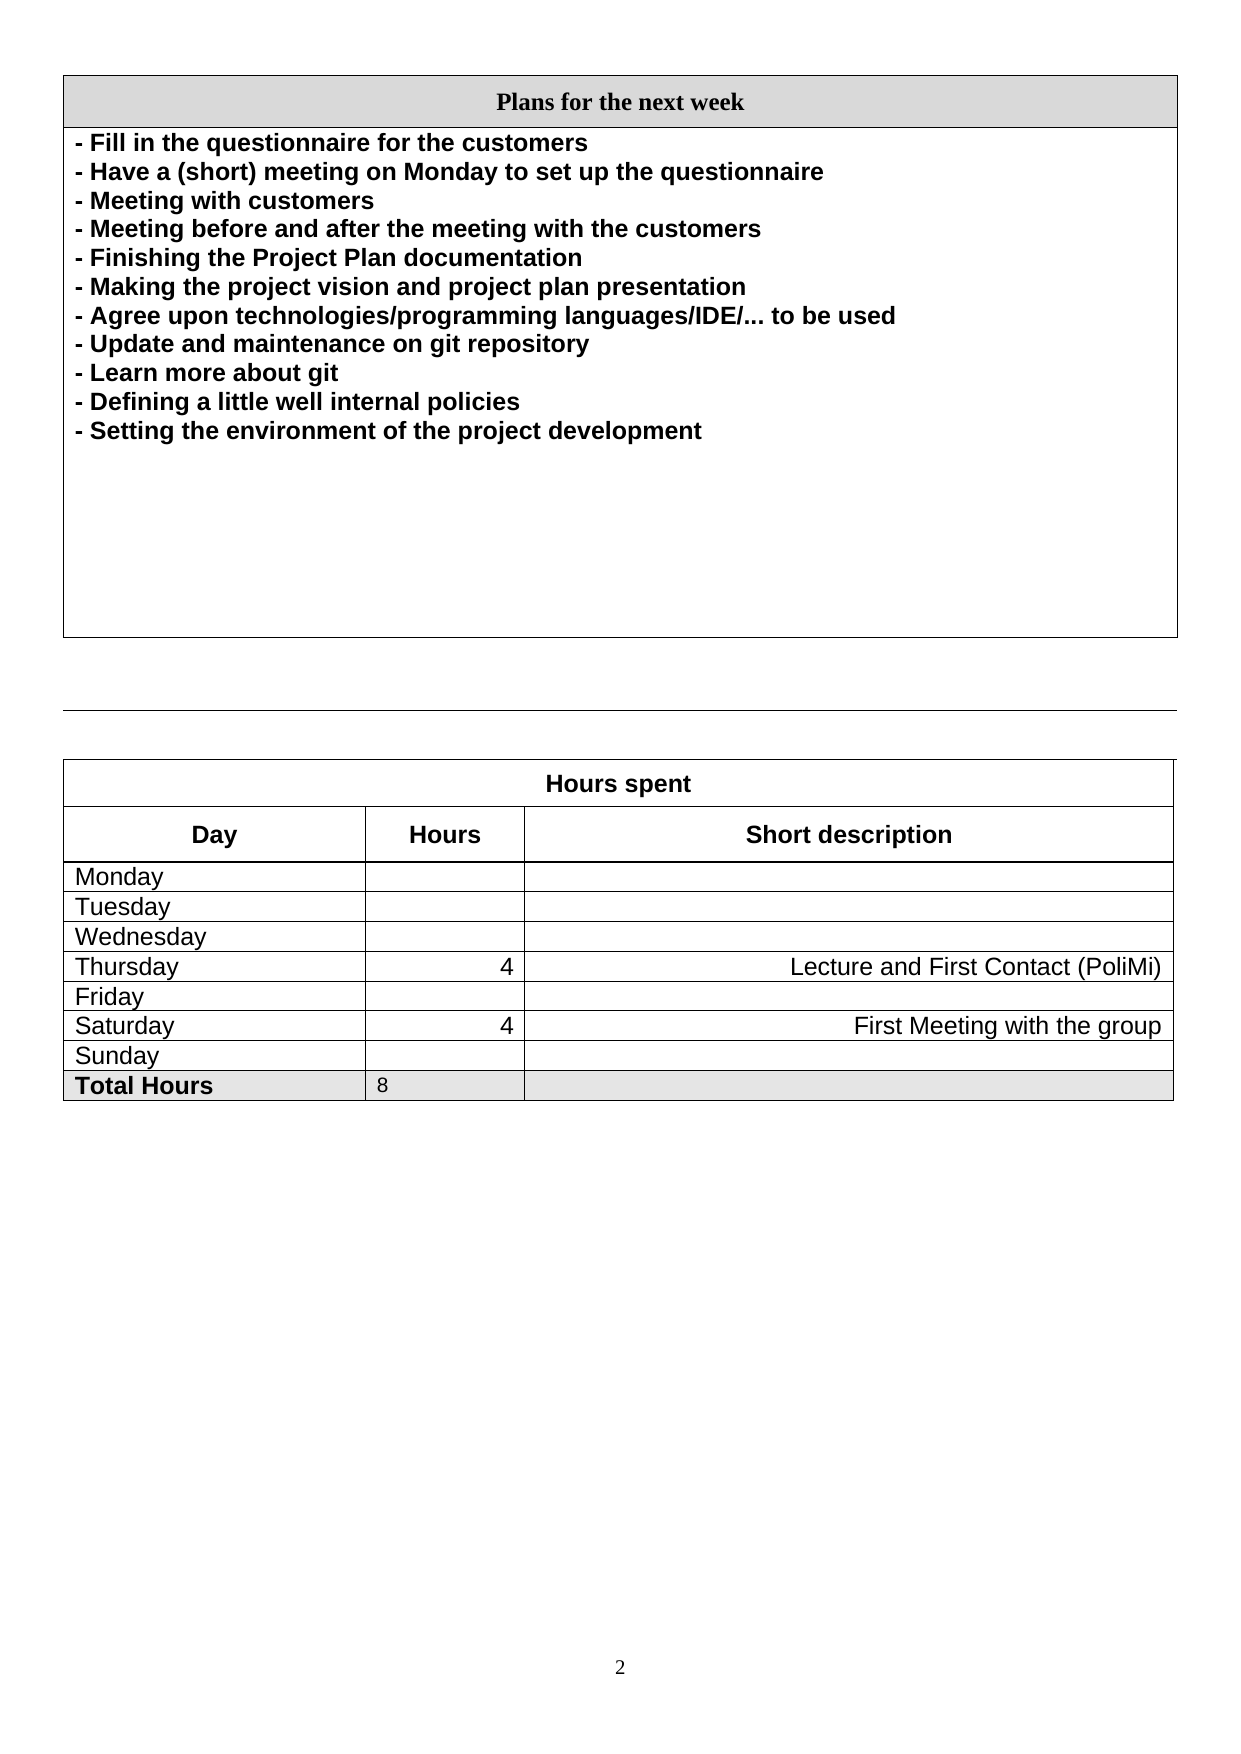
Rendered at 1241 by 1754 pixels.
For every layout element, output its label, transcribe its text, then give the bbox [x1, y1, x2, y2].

table_cell [525, 863, 1173, 891]
table_cell Lecture and First Contact (PoliMi) [525, 952, 1173, 981]
table_cell [366, 922, 524, 951]
table_cell First Meeting with the group [525, 1011, 1173, 1040]
table_cell Wednesday [64, 922, 365, 951]
table_cell Total Hours [64, 1071, 365, 1100]
table_cell [525, 982, 1173, 1010]
table_cell Friday [64, 982, 365, 1010]
table_cell 4 [366, 1011, 524, 1040]
table_cell [366, 863, 524, 891]
table_cell Hours spent [64, 760, 1173, 806]
table_cell Day [64, 807, 365, 861]
table_cell [525, 1041, 1173, 1070]
table_cell [366, 892, 524, 921]
table_cell Hours [366, 807, 524, 861]
table_header [63, 711, 1177, 759]
table_cell [525, 1071, 1173, 1100]
table_cell Tuesday [64, 892, 365, 921]
table_cell [366, 1041, 524, 1070]
table_cell Thursday [64, 952, 365, 981]
table_cell Saturday [64, 1011, 365, 1040]
table_cell Monday [64, 863, 365, 891]
table_cell - Fill in the questionnaire for the customers - Have a (short) meeting on Monday to set up the questionnaire - Meeting with customers - Meeting before and after the meeting with the customers - Finishing the Project Plan documentation - Making the project vision and project plan presentation - Agree upon technologies/programming languages/IDE/... to be used - Update and maintenance on git repository - Learn more about git - Defining a little well internal policies - Setting the environment of the project development [64, 128, 1177, 637]
table_cell 8 [366, 1071, 524, 1100]
table_cell [525, 892, 1173, 921]
table_cell [366, 982, 524, 1010]
table_cell Sunday [64, 1041, 365, 1070]
table_header Plans for the next week [64, 76, 1177, 127]
table_cell 4 [366, 952, 524, 981]
table_cell Short description [525, 807, 1173, 861]
table_cell [525, 922, 1173, 951]
